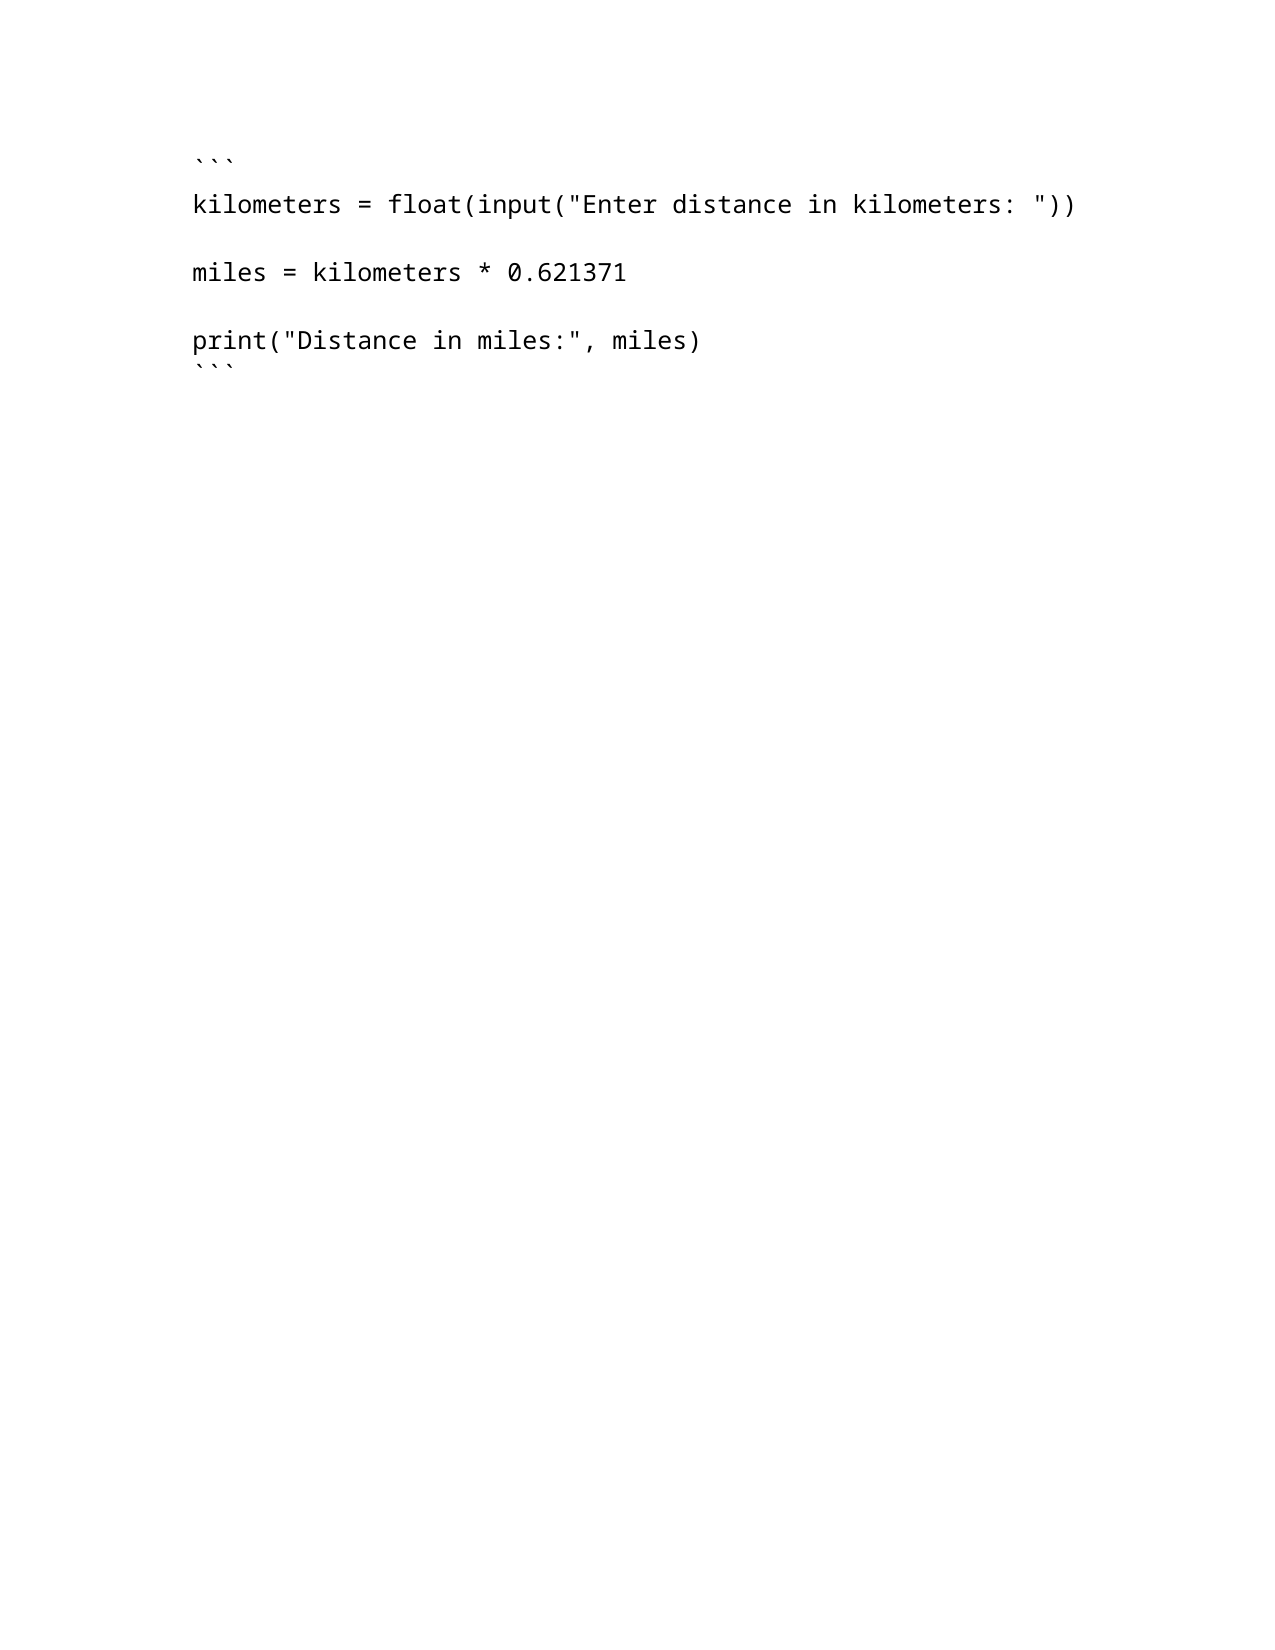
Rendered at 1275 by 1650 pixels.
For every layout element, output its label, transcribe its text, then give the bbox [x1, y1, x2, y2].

text kilometers = float(input("Enter distance in kilometers: ")) [118, 186, 1157, 220]
text ``` [118, 357, 1157, 391]
text print("Distance in miles:", miles) [118, 322, 1157, 357]
text miles = kilometers * 0.621371 [118, 254, 1157, 288]
text ``` [118, 152, 1157, 186]
